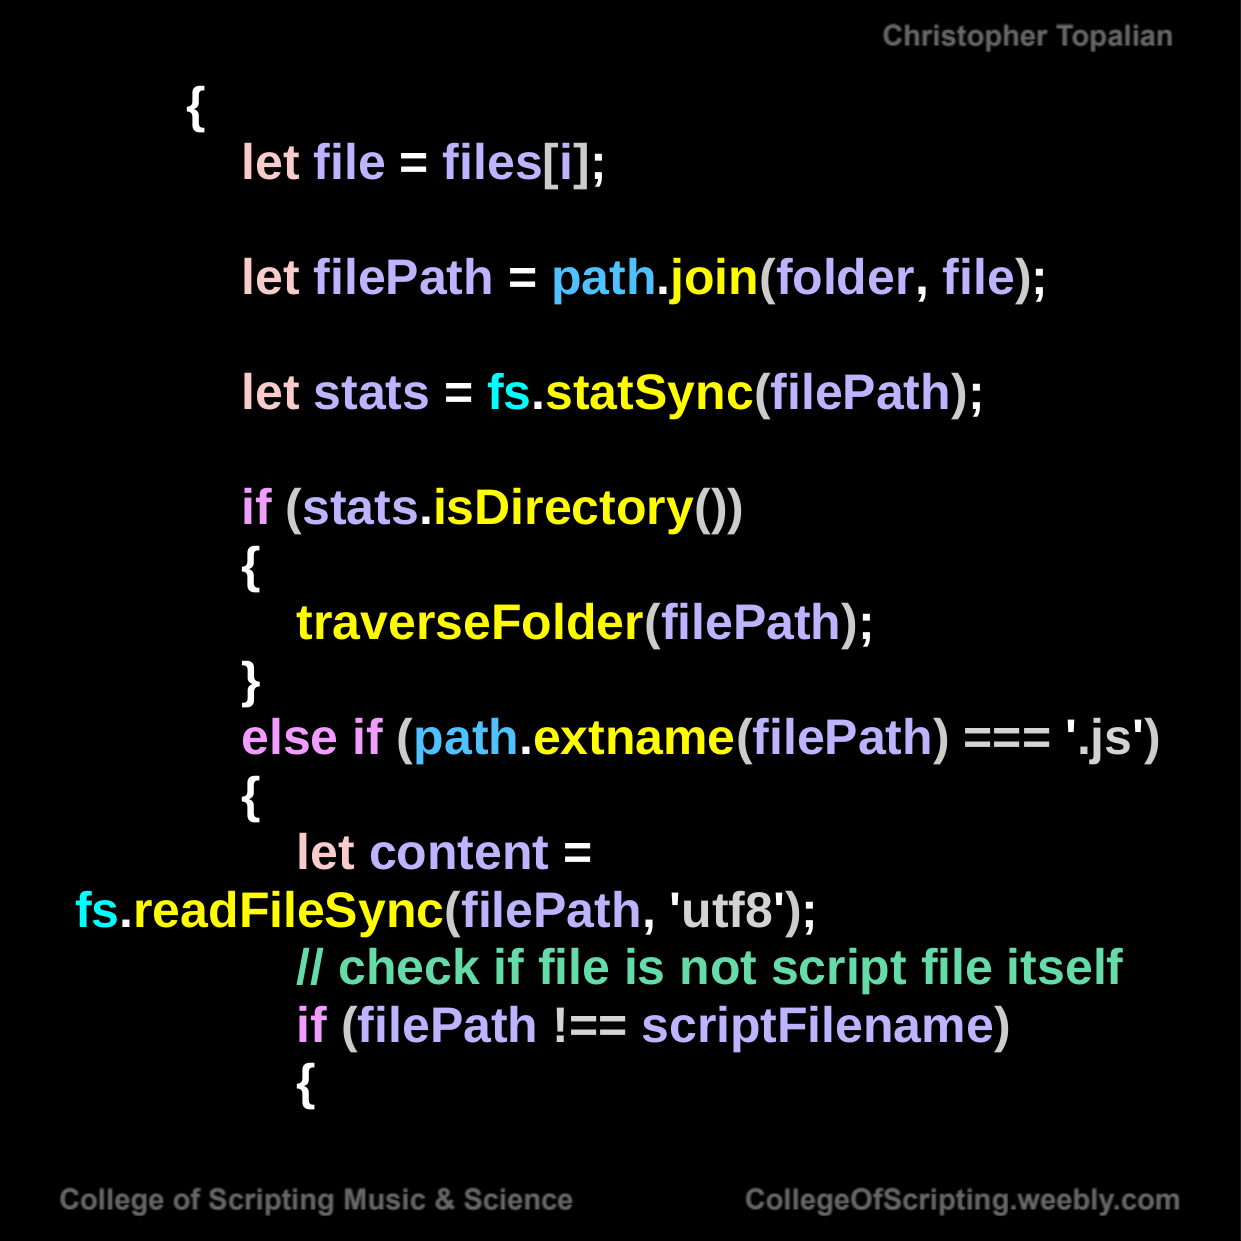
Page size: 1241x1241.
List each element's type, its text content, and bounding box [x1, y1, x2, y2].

text { [75, 75, 1166, 132]
text traverseFolder(filePath); [75, 592, 1166, 650]
text if (filePath !== scriptFilename) [75, 995, 1166, 1052]
text let file = files[i]; [75, 132, 1166, 190]
text let stats = fs.statSync(filePath); [75, 362, 1166, 420]
text let content = fs.readFileSync(filePath, 'utf8'); [75, 822, 1166, 937]
text // check if file is not script file itself [75, 937, 1166, 995]
text } [75, 650, 1166, 707]
text { [75, 765, 1166, 822]
text else if (path.extname(filePath) === '.js') [75, 707, 1166, 765]
text if (stats.isDirectory()) [75, 477, 1166, 535]
text { [75, 1052, 1166, 1110]
text let filePath = path.join(folder, file); [75, 247, 1166, 305]
text { [75, 535, 1166, 592]
